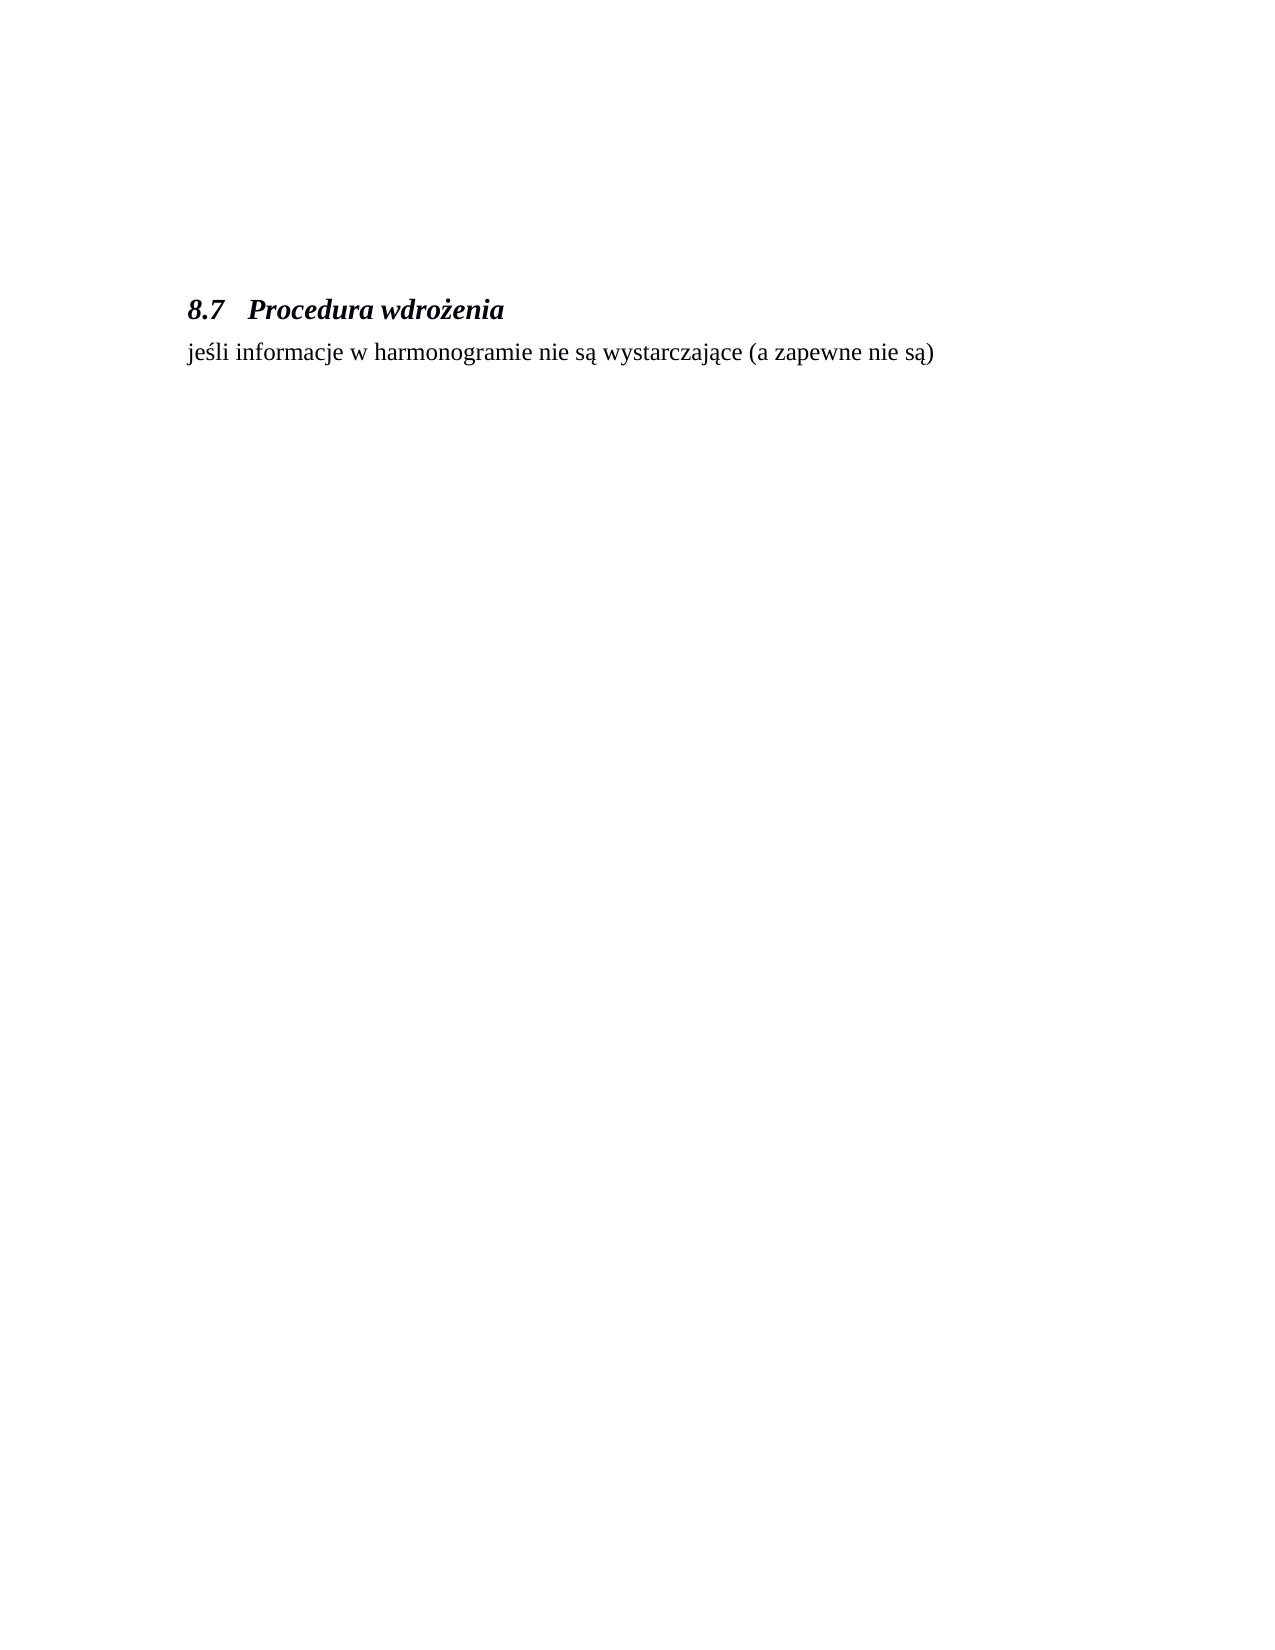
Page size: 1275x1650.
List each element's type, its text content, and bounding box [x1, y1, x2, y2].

subtitle Procedura wdrożenia [187, 292, 1087, 326]
text jeśli informacje w harmonogramie nie są wystarczające (a zapewne nie są) [187, 337, 1087, 366]
